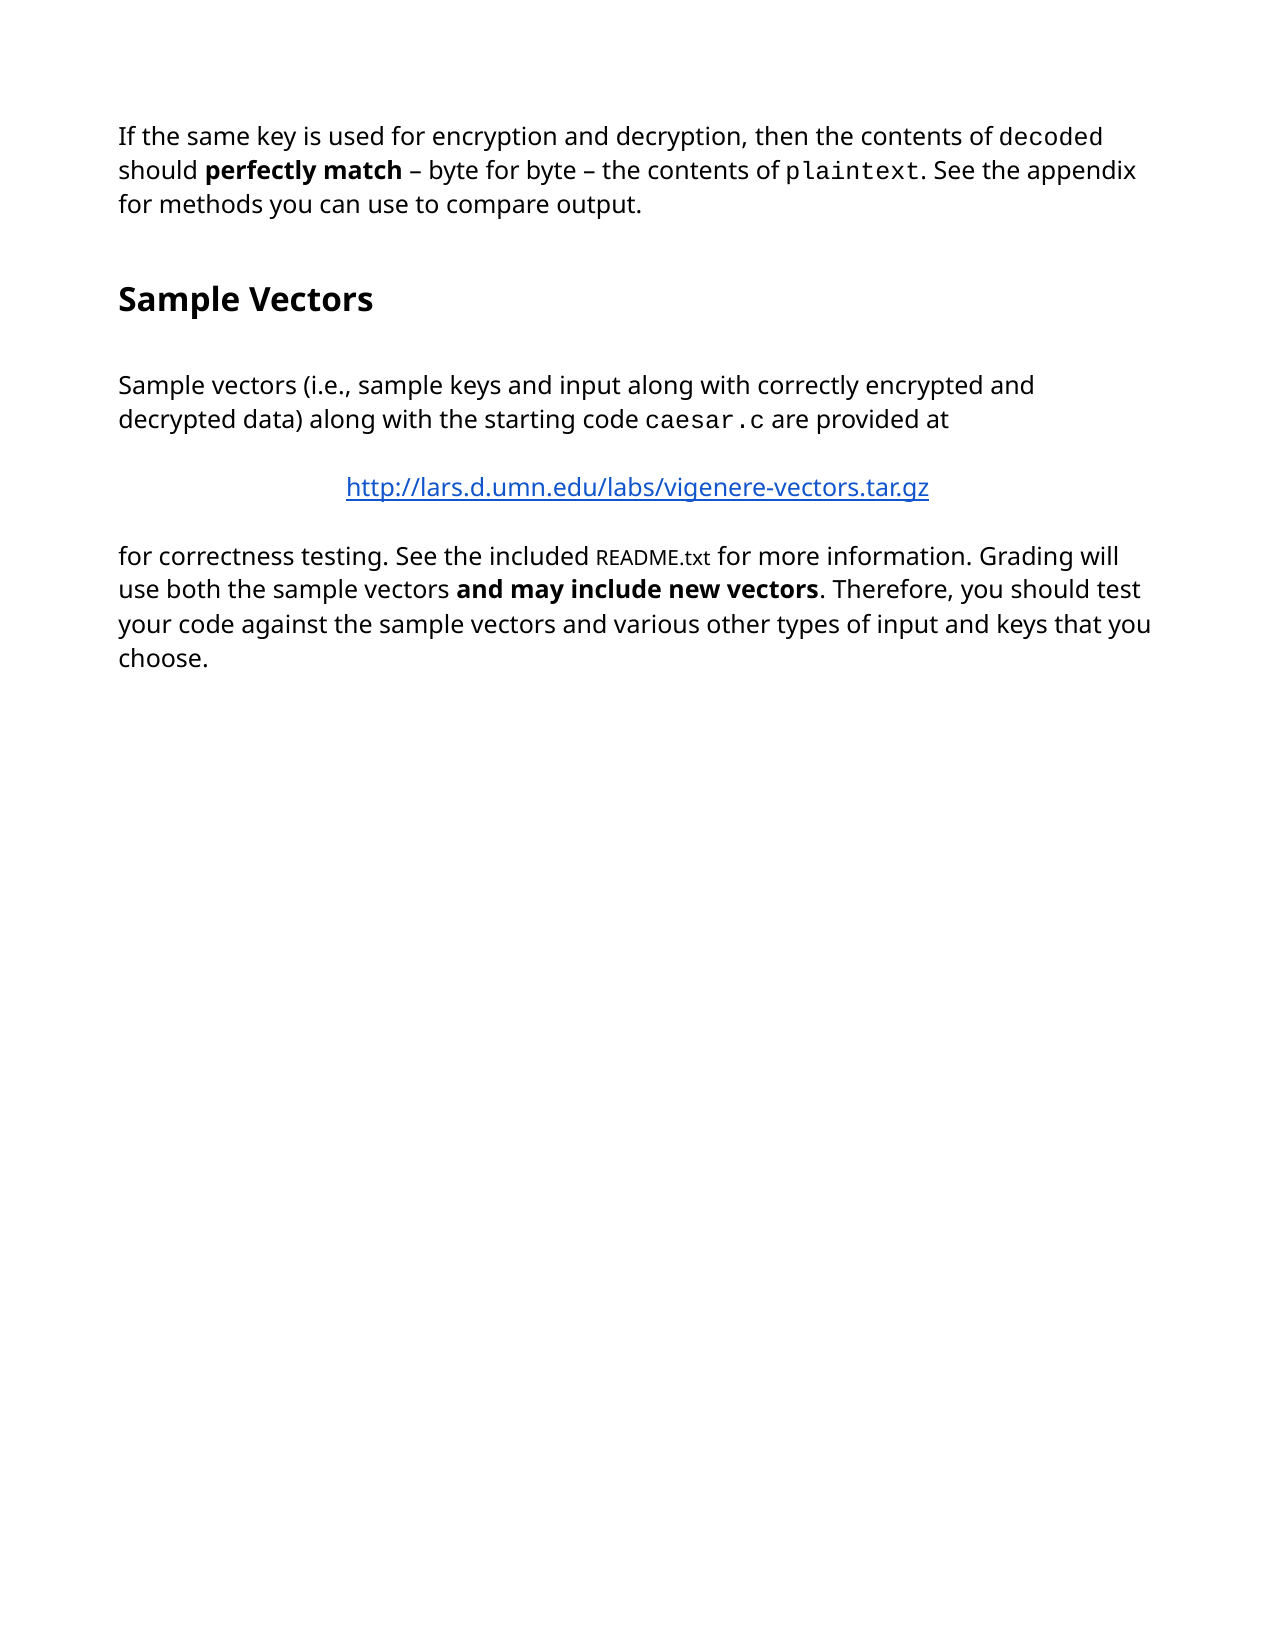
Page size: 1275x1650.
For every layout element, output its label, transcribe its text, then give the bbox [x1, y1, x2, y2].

text for correctness testing. See the included README.txt for more information. Grading will use both the sample vectors and may include new vectors. Therefore, you should test your code against the sample vectors and various other types of input and keys that you choose. [118, 538, 1157, 674]
text If the same key is used for encryption and decryption, then the contents of decoded should perfectly match – byte for byte – the contents of plaintext. See the appendix for methods you can use to compare output. [118, 118, 1157, 221]
text Sample vectors (i.e., sample keys and input along with correctly encrypted and decrypted data) along with the starting code caesar.c are provided at [118, 368, 1157, 436]
text http://lars.d.umn.edu/labs/vigenere-vectors.tar.gz [118, 470, 1157, 504]
subtitle Sample Vectors [118, 276, 1157, 321]
